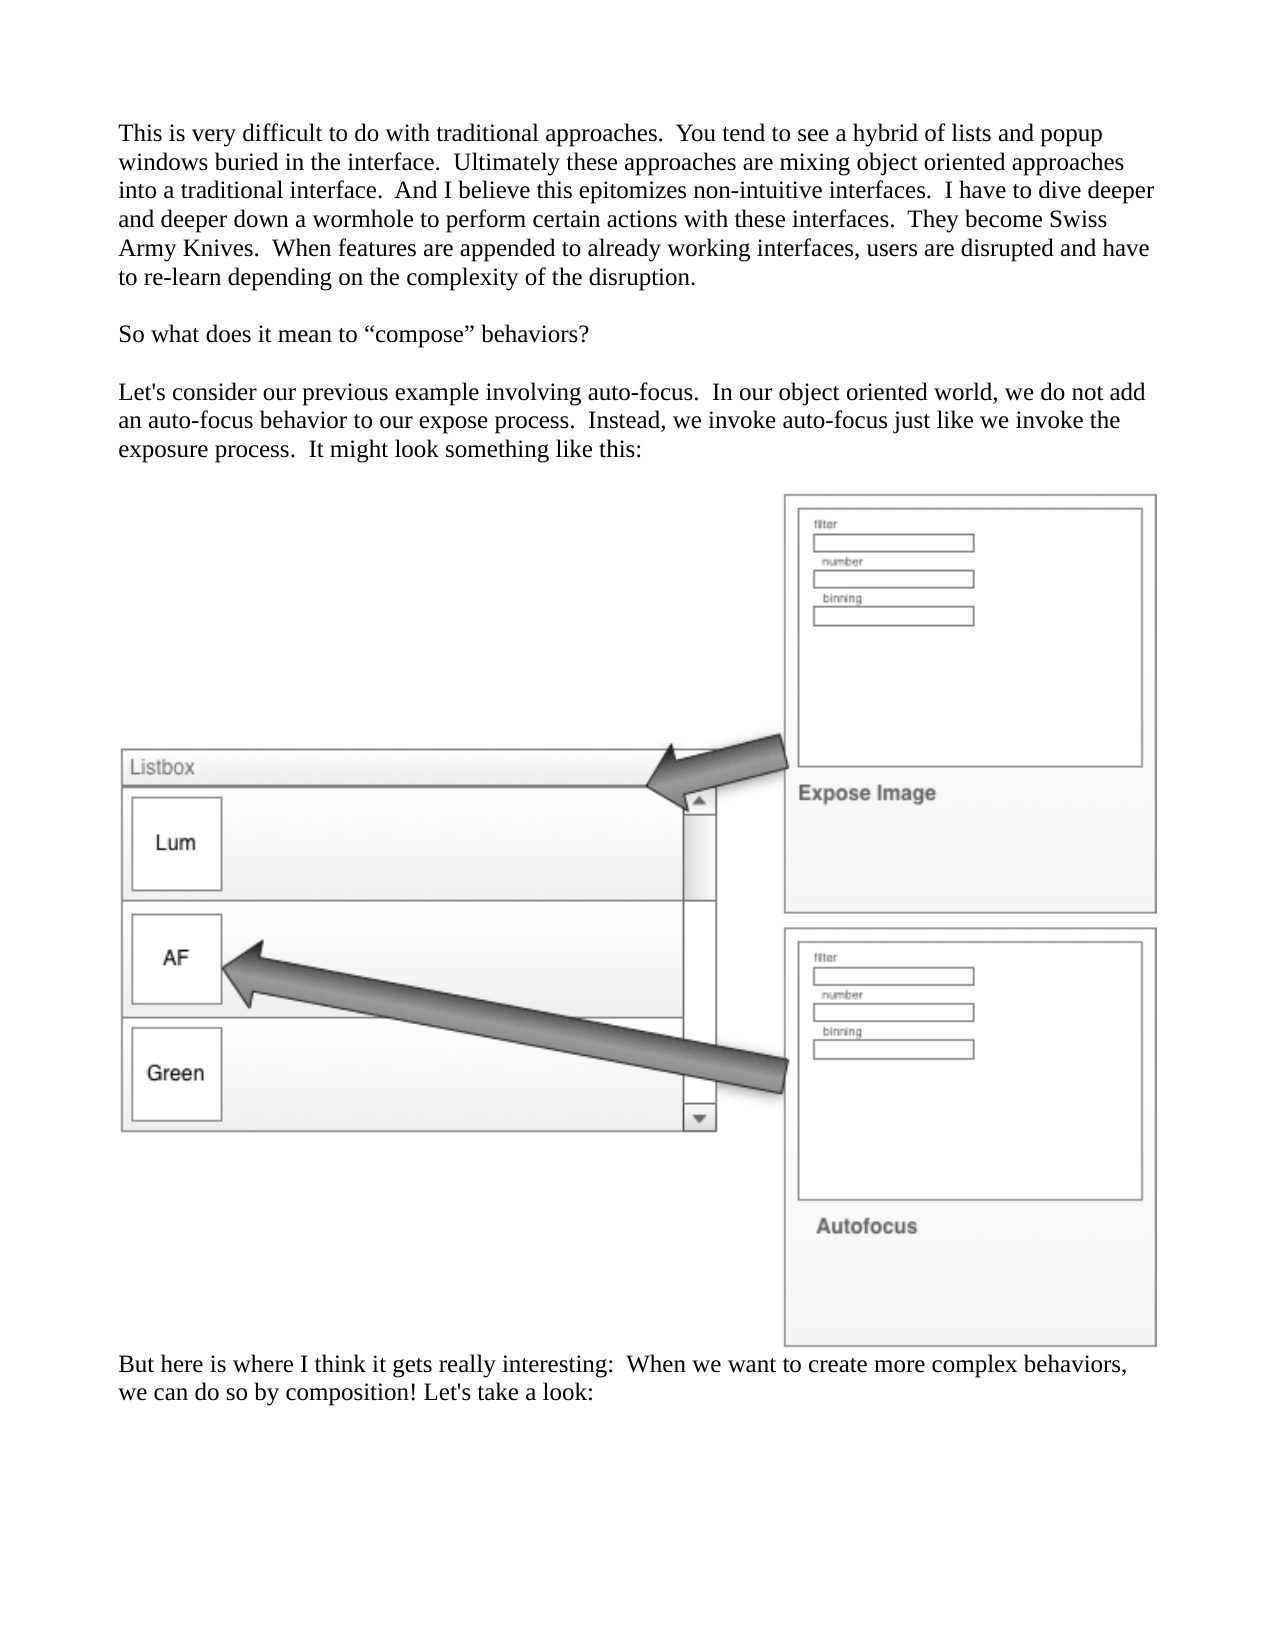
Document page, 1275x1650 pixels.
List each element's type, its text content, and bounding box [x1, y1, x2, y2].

text This is very difficult to do with traditional approaches. You tend to see a hybrid of lists and popup windows buried in the interface. Ultimately these approaches are mixing object oriented approaches into a traditional interface. And I believe this epitomizes non-intuitive interfaces. I have to dive deeper and deeper down a wormhole to perform certain actions with these interfaces. They become Swiss Army Knives. When features are appended to already working interfaces, users are disrupted and have to re-learn depending on the complexity of the disruption. [118, 118, 1157, 291]
picture [118, 491, 1157, 1349]
text But here is where I think it gets really interesting: When we want to create more complex behaviors, we can do so by composition! Let's take a look: [118, 1349, 1157, 1406]
text Let's consider our previous example involving auto-focus. In our object oriented world, we do not add an auto-focus behavior to our expose process. Instead, we invoke auto-focus just like we invoke the exposure process. It might look something like this: [118, 377, 1157, 463]
text So what does it mean to “compose” behaviors? [118, 319, 1157, 348]
